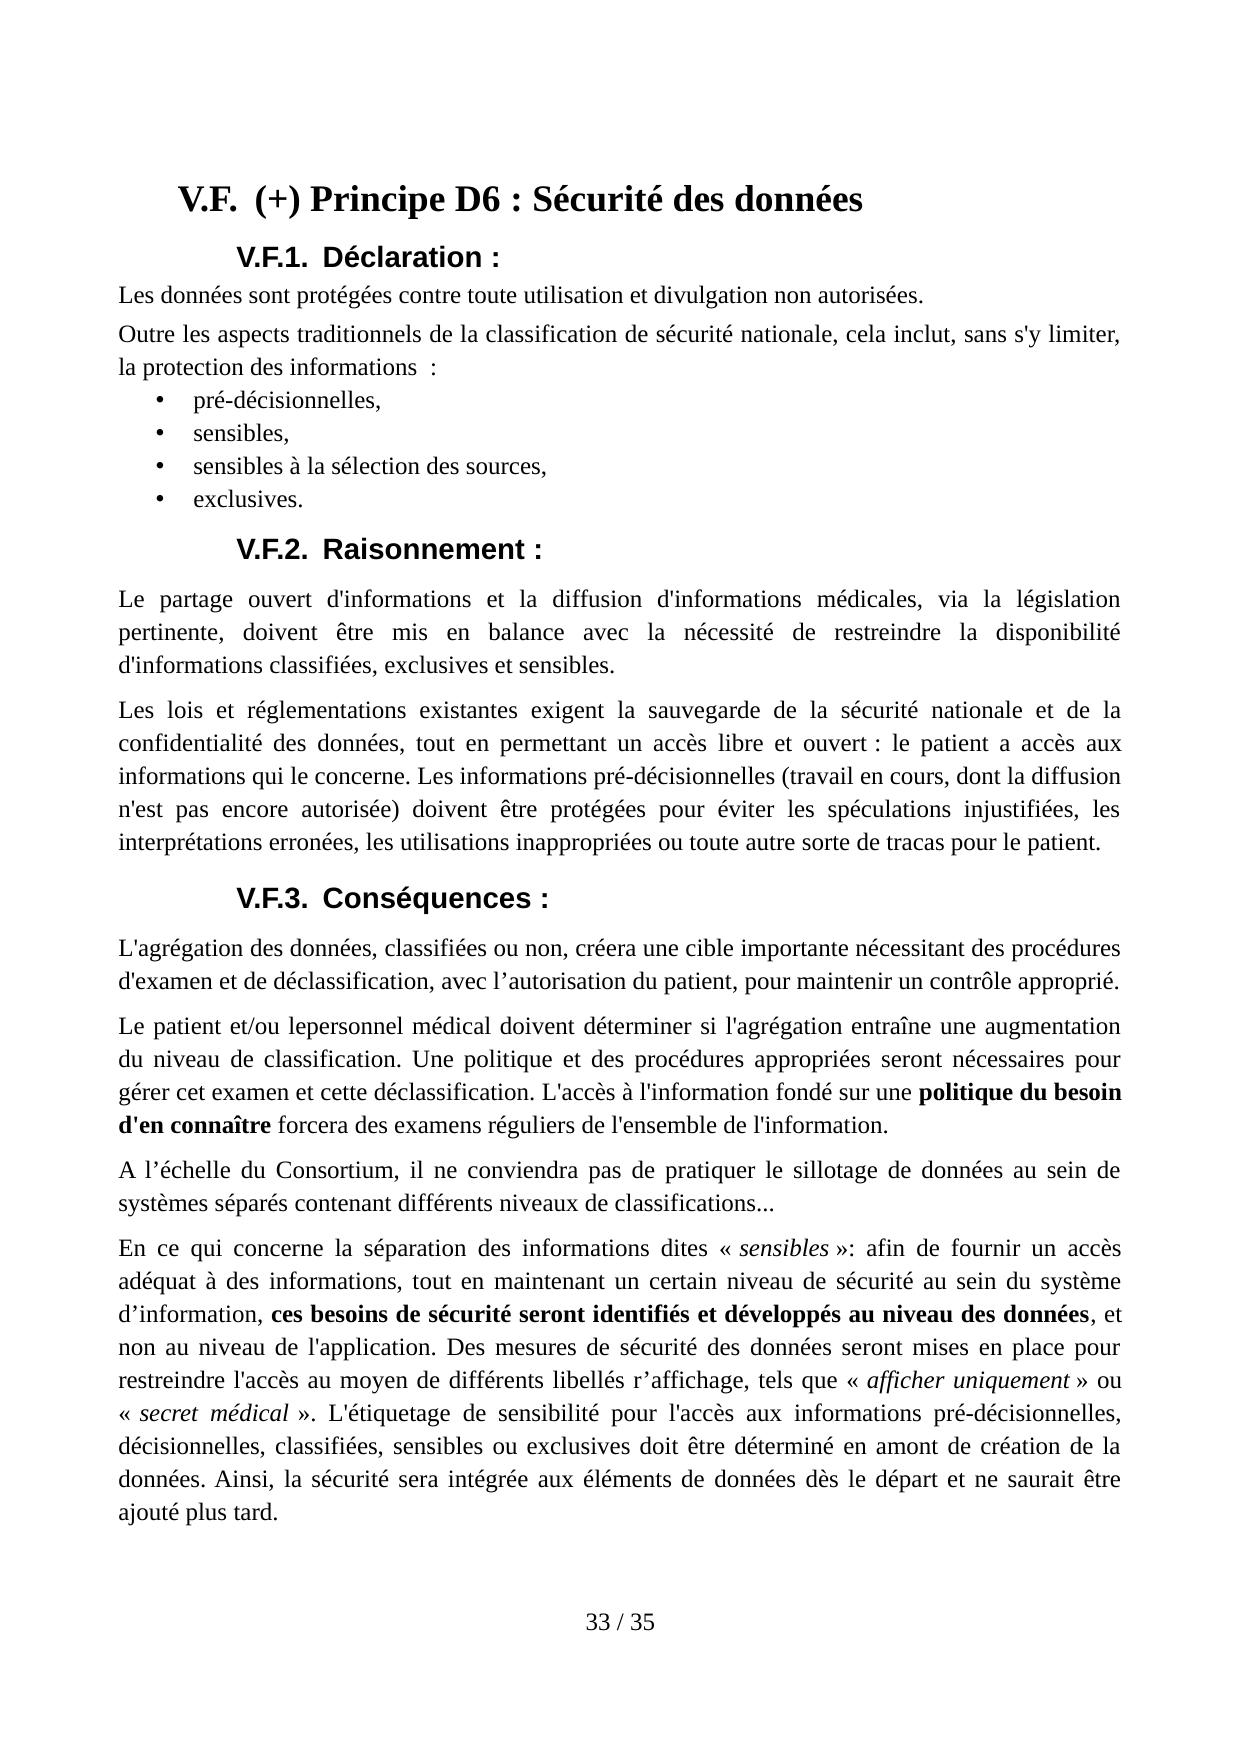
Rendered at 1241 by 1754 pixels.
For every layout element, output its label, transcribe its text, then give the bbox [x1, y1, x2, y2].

text Les données sont protégées contre toute utilisation et divulgation non autorisées. [118, 280, 1122, 309]
list sensibles, [156, 418, 1122, 447]
text Le patient et/ou lepersonnel médical doivent déterminer si l'agrégation entraîne une augmentation du niveau de classification. Une politique et des procédures appropriées seront nécessaires pour gérer cet examen et cette déclassification. L'accès à l'information fondé sur une politique du besoin d'en connaître forcera des examens réguliers de l'ensemble de l'information. [118, 1011, 1122, 1139]
subtitle Conséquences : [118, 881, 1122, 914]
list exclusives. [156, 484, 1122, 513]
list pré-décisionnelles, [156, 385, 1122, 414]
text A l’échelle du Consortium, il ne conviendra pas de pratiquer le sillotage de données au sein de systèmes séparés contenant différents niveaux de classifications... [118, 1155, 1122, 1217]
text Les lois et réglementations existantes exigent la sauvegarde de la sécurité nationale et de la confidentialité des données, tout en permettant un accès libre et ouvert : le patient a accès aux informations qui le concerne. Les informations pré-décisionnelles (travail en cours, dont la diffusion n'est pas encore autorisée) doivent être protégées pour éviter les spéculations injustifiées, les interprétations erronées, les utilisations inappropriées ou toute autre sorte de tracas pour le patient. [118, 695, 1122, 856]
subtitle Déclaration : [118, 240, 1122, 274]
text Outre les aspects traditionnels de la classification de sécurité nationale, cela inclut, sans s'y limiter, la protection des informations : [118, 319, 1122, 381]
list sensibles à la sélection des sources, [156, 451, 1122, 480]
text L'agrégation des données, classifiées ou non, créera une cible importante nécessitant des procédures d'examen et de déclassification, avec l’autorisation du patient, pour maintenir un contrôle approprié. [118, 933, 1122, 995]
subtitle Raisonnement : [118, 532, 1122, 566]
text Le partage ouvert d'informations et la diffusion d'informations médicales, via la législation pertinente, doivent être mis en balance avec la nécessité de restreindre la disponibilité d'informations classifiées, exclusives et sensibles. [118, 584, 1122, 679]
text En ce qui concerne la séparation des informations dites « sensibles »: afin de fournir un accès adéquat à des informations, tout en maintenant un certain niveau de sécurité au sein du système d’information, ces besoins de sécurité seront identifiés et développés au niveau des données, et non au niveau de l'application. Des mesures de sécurité des données seront mises en place pour restreindre l'accès au moyen de différents libellés r’affichage, tels que « afficher uniquement » ou « secret médical ». L'étiquetage de sensibilité pour l'accès aux informations pré-décisionnelles, décisionnelles, classifiées, sensibles ou exclusives doit être déterminé en amont de création de la données. Ainsi, la sécurité sera intégrée aux éléments de données dès le départ et ne saurait être ajouté plus tard. [118, 1233, 1122, 1526]
subtitle (+) Principe D6 : Sécurité des données [118, 176, 1122, 219]
